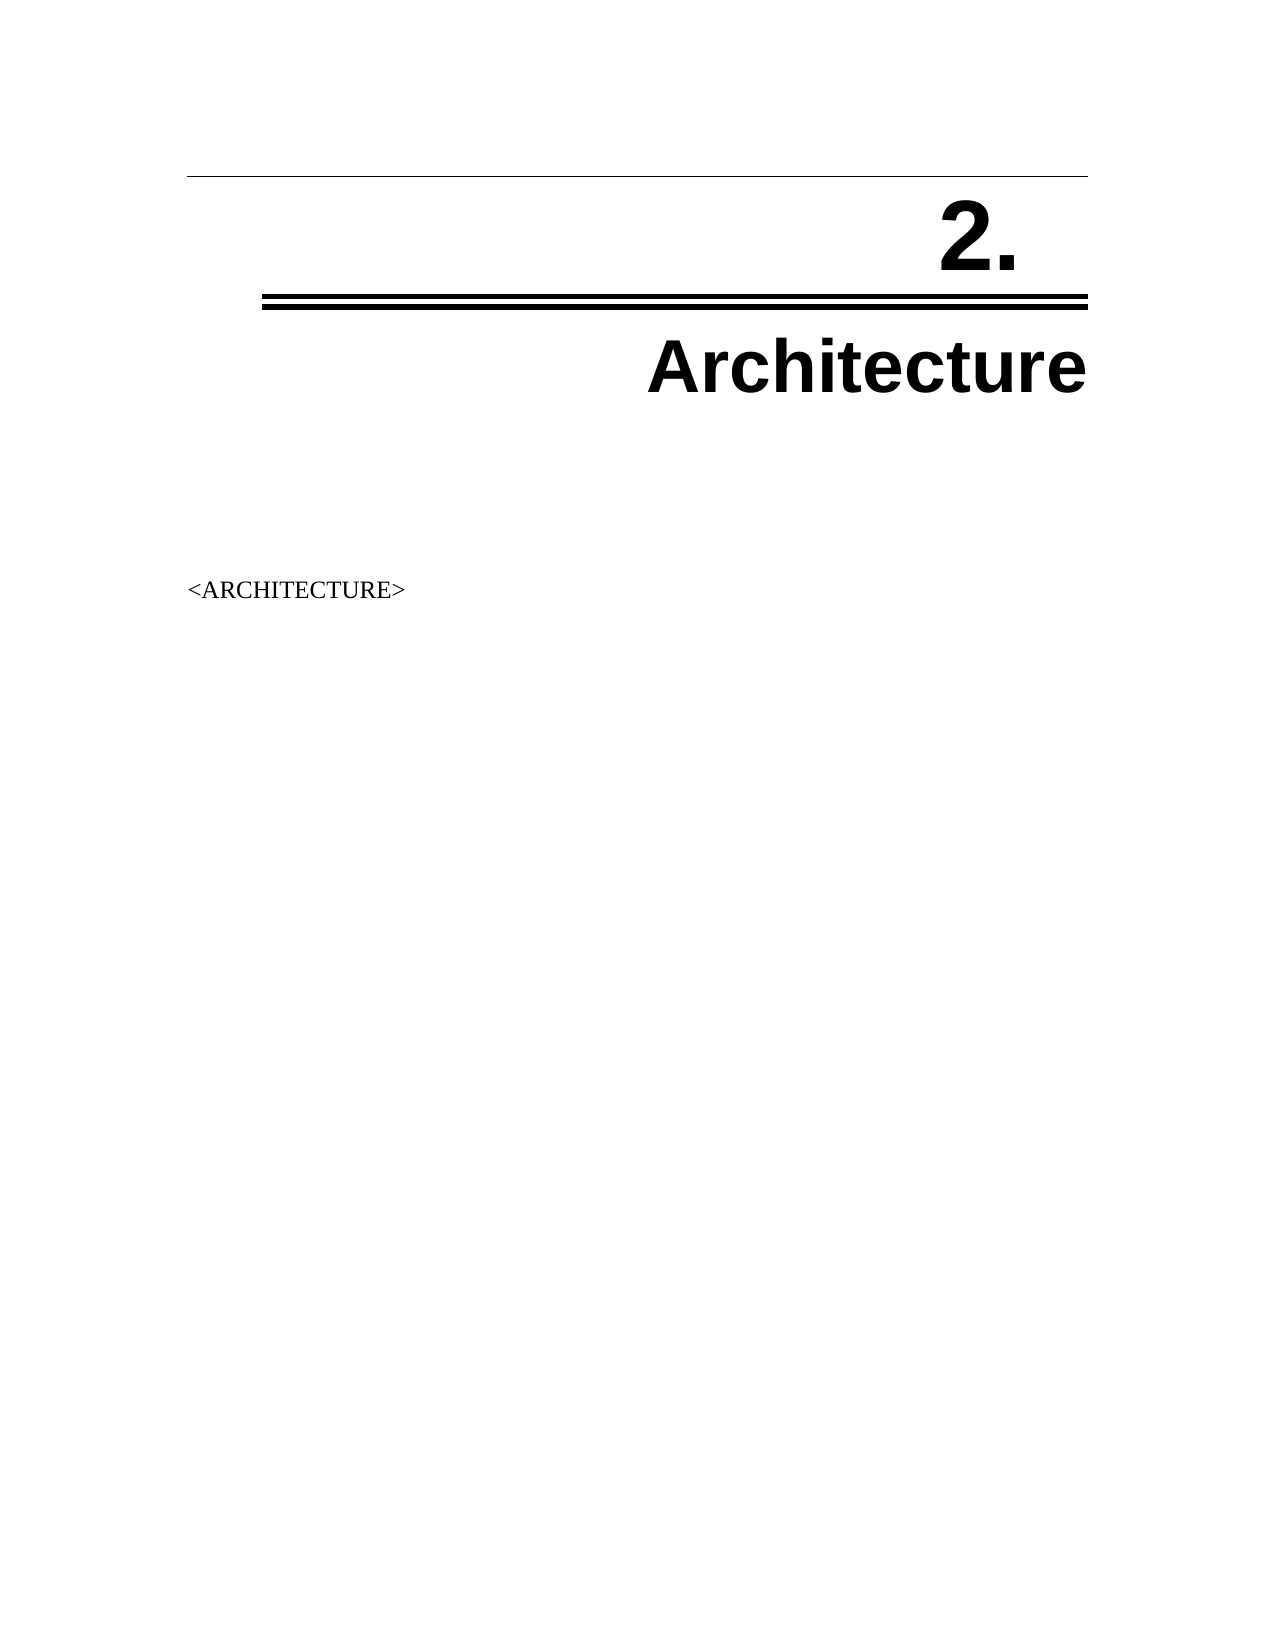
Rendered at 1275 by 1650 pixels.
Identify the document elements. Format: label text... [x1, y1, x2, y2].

text <ARCHITECTURE> [187, 575, 1088, 603]
subtitle Architecture [187, 322, 1088, 408]
